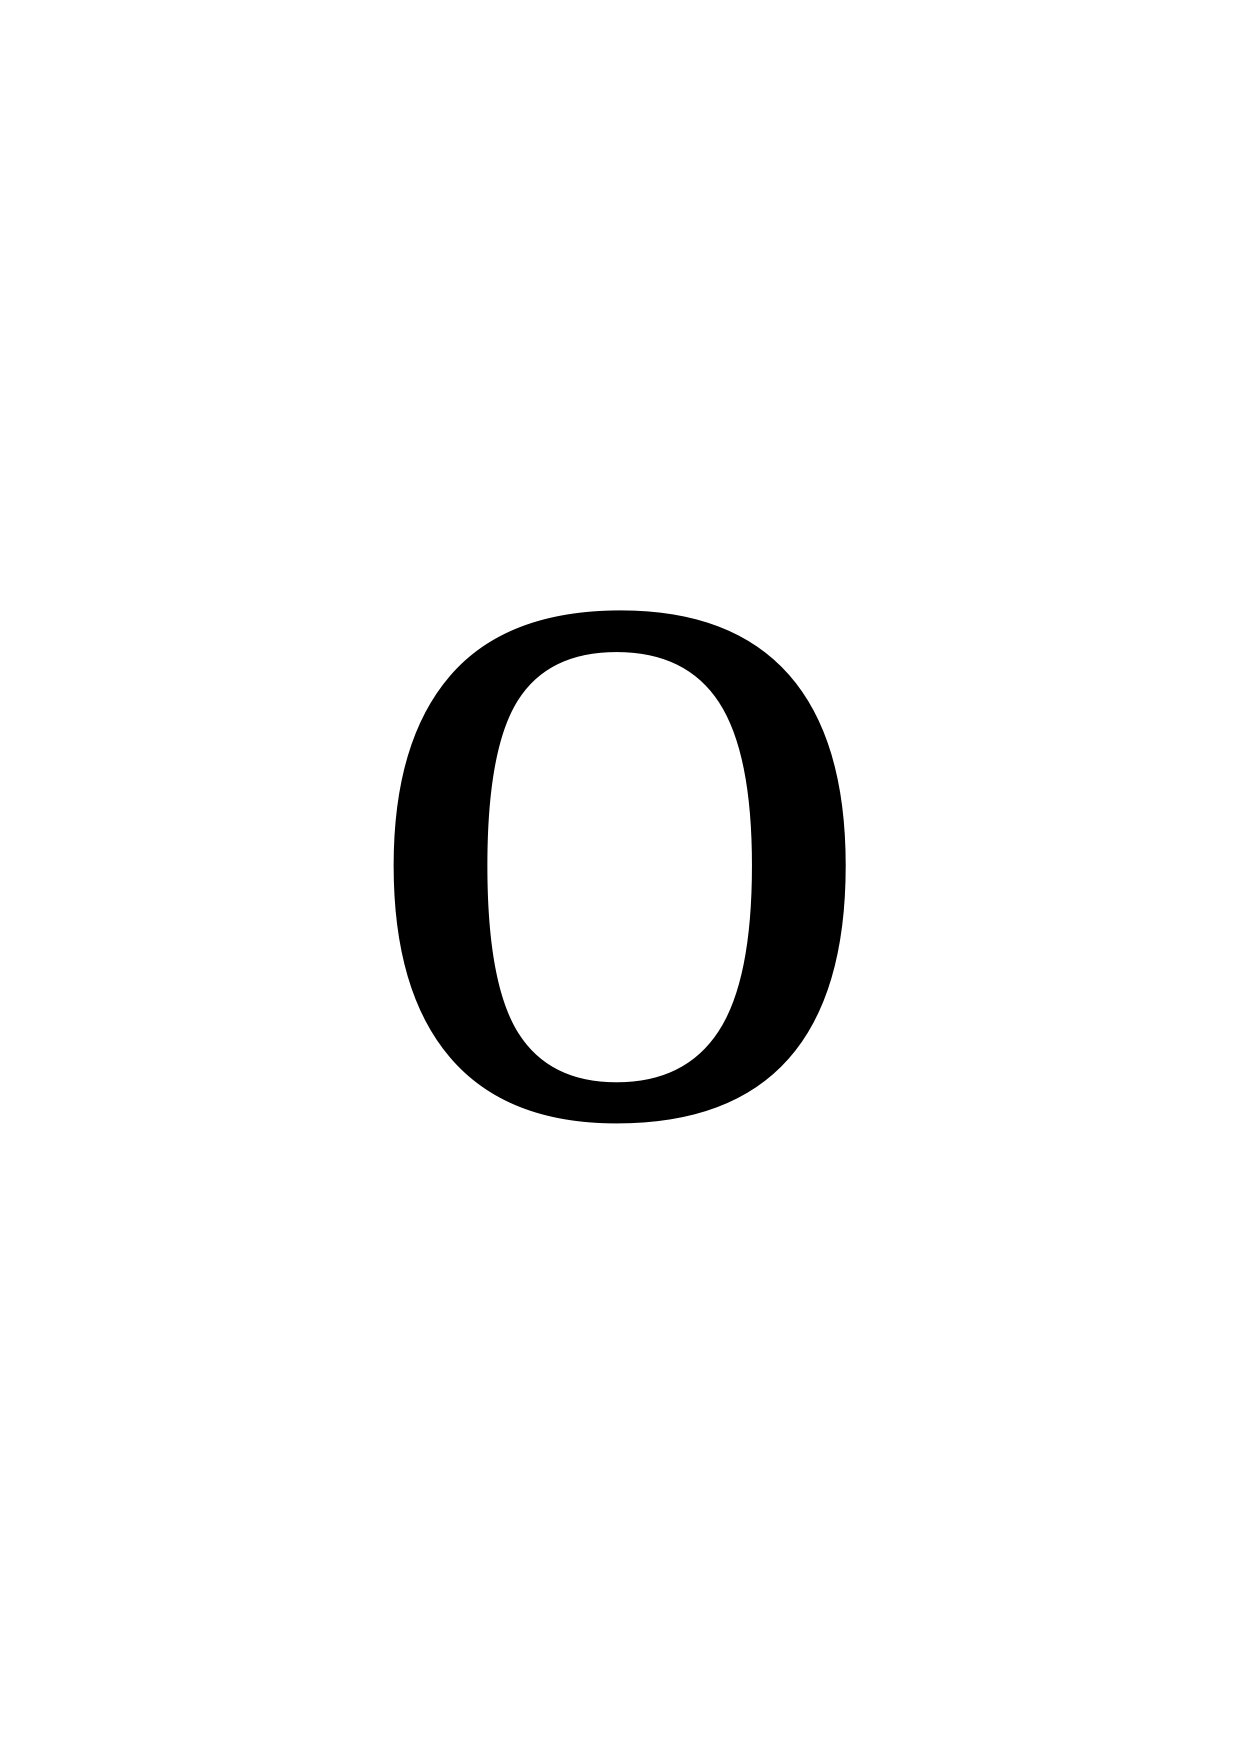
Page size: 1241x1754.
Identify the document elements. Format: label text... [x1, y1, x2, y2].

text o [118, 118, 1122, 1345]
